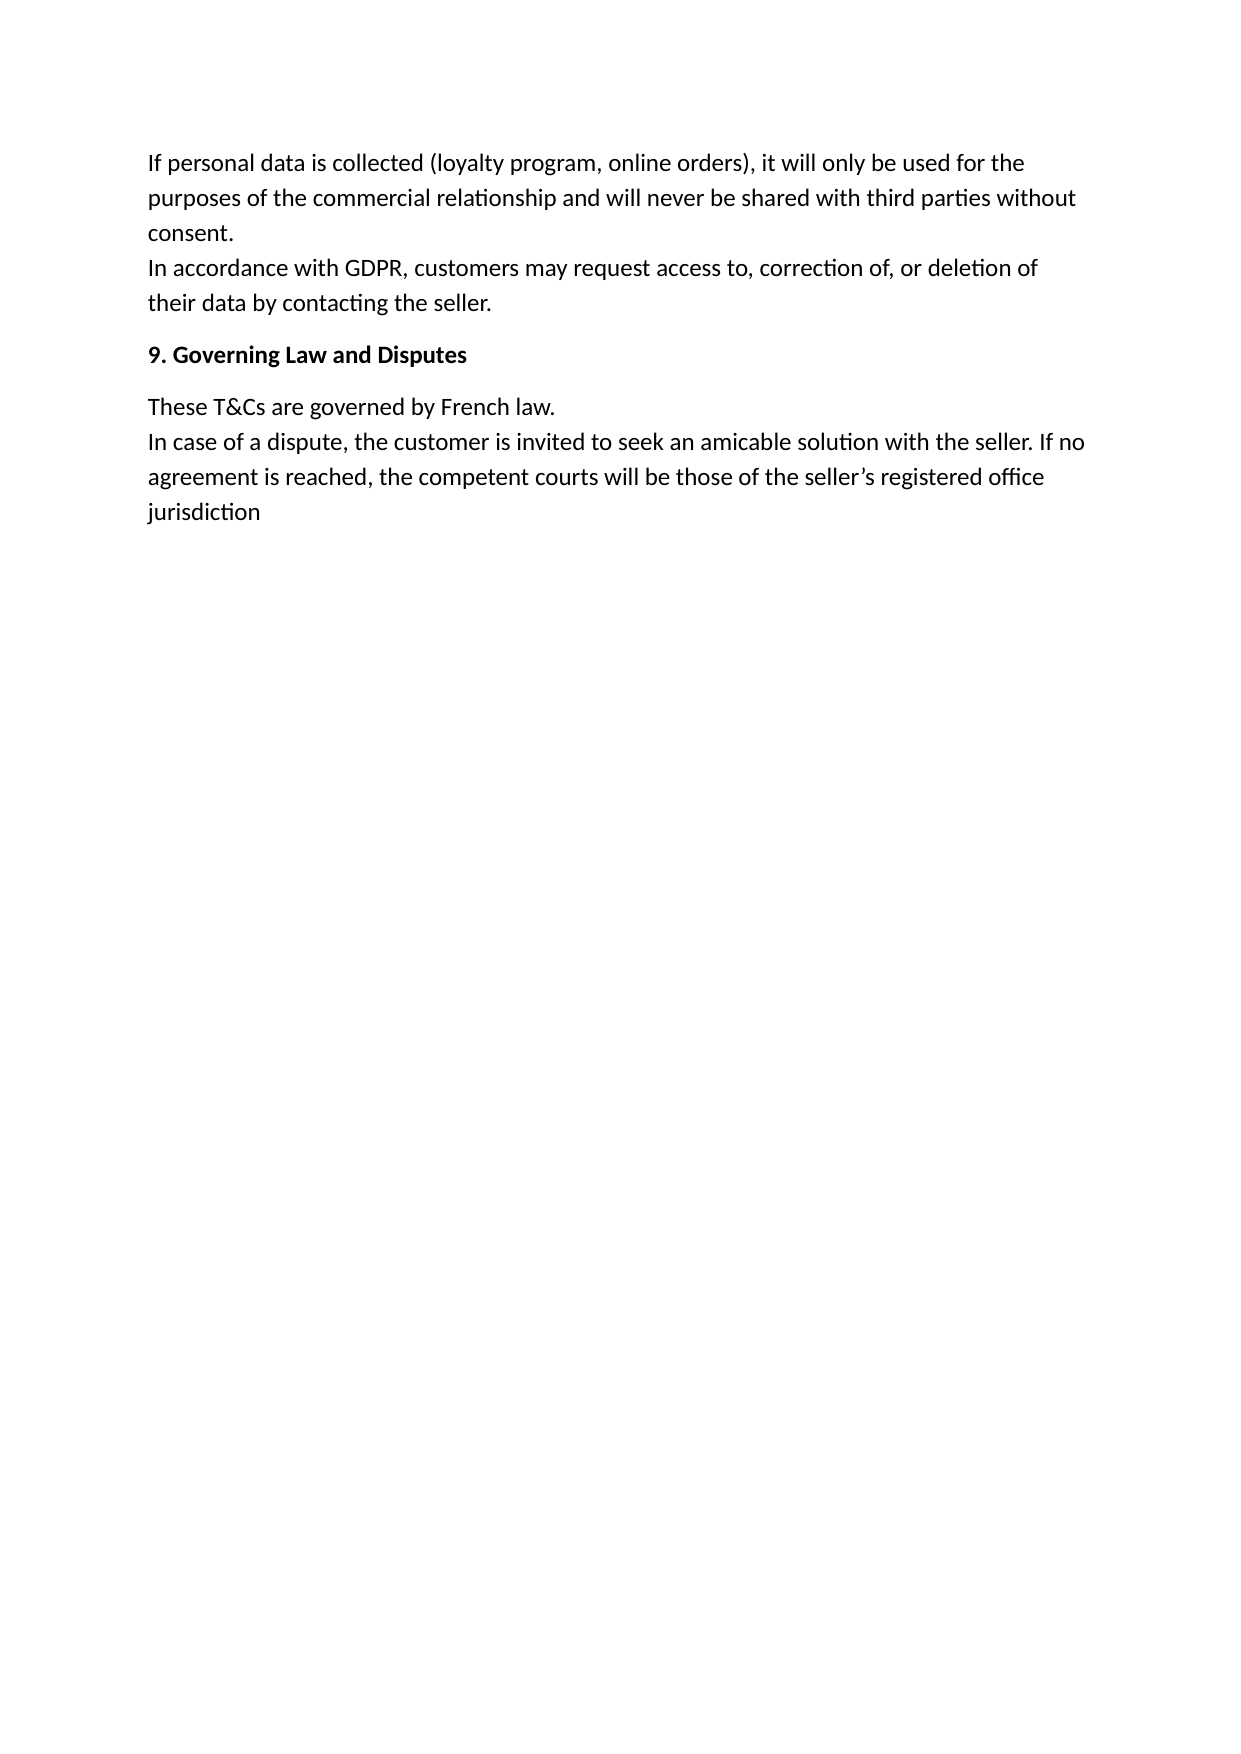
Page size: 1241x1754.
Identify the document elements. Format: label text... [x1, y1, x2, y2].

text If personal data is collected (loyalty program, online orders), it will only be used for the purposes of the commercial relationship and will never be shared with third parties without consent. In accordance with GDPR, customers may request access to, correction of, or deletion of their data by contacting the seller. [148, 148, 1093, 318]
text 9. Governing Law and Disputes [148, 339, 1093, 370]
text These T&Cs are governed by French law. In case of a dispute, the customer is invited to seek an amicable solution with the seller. If no agreement is reached, the competent courts will be those of the seller’s registered office jurisdiction [148, 391, 1093, 526]
